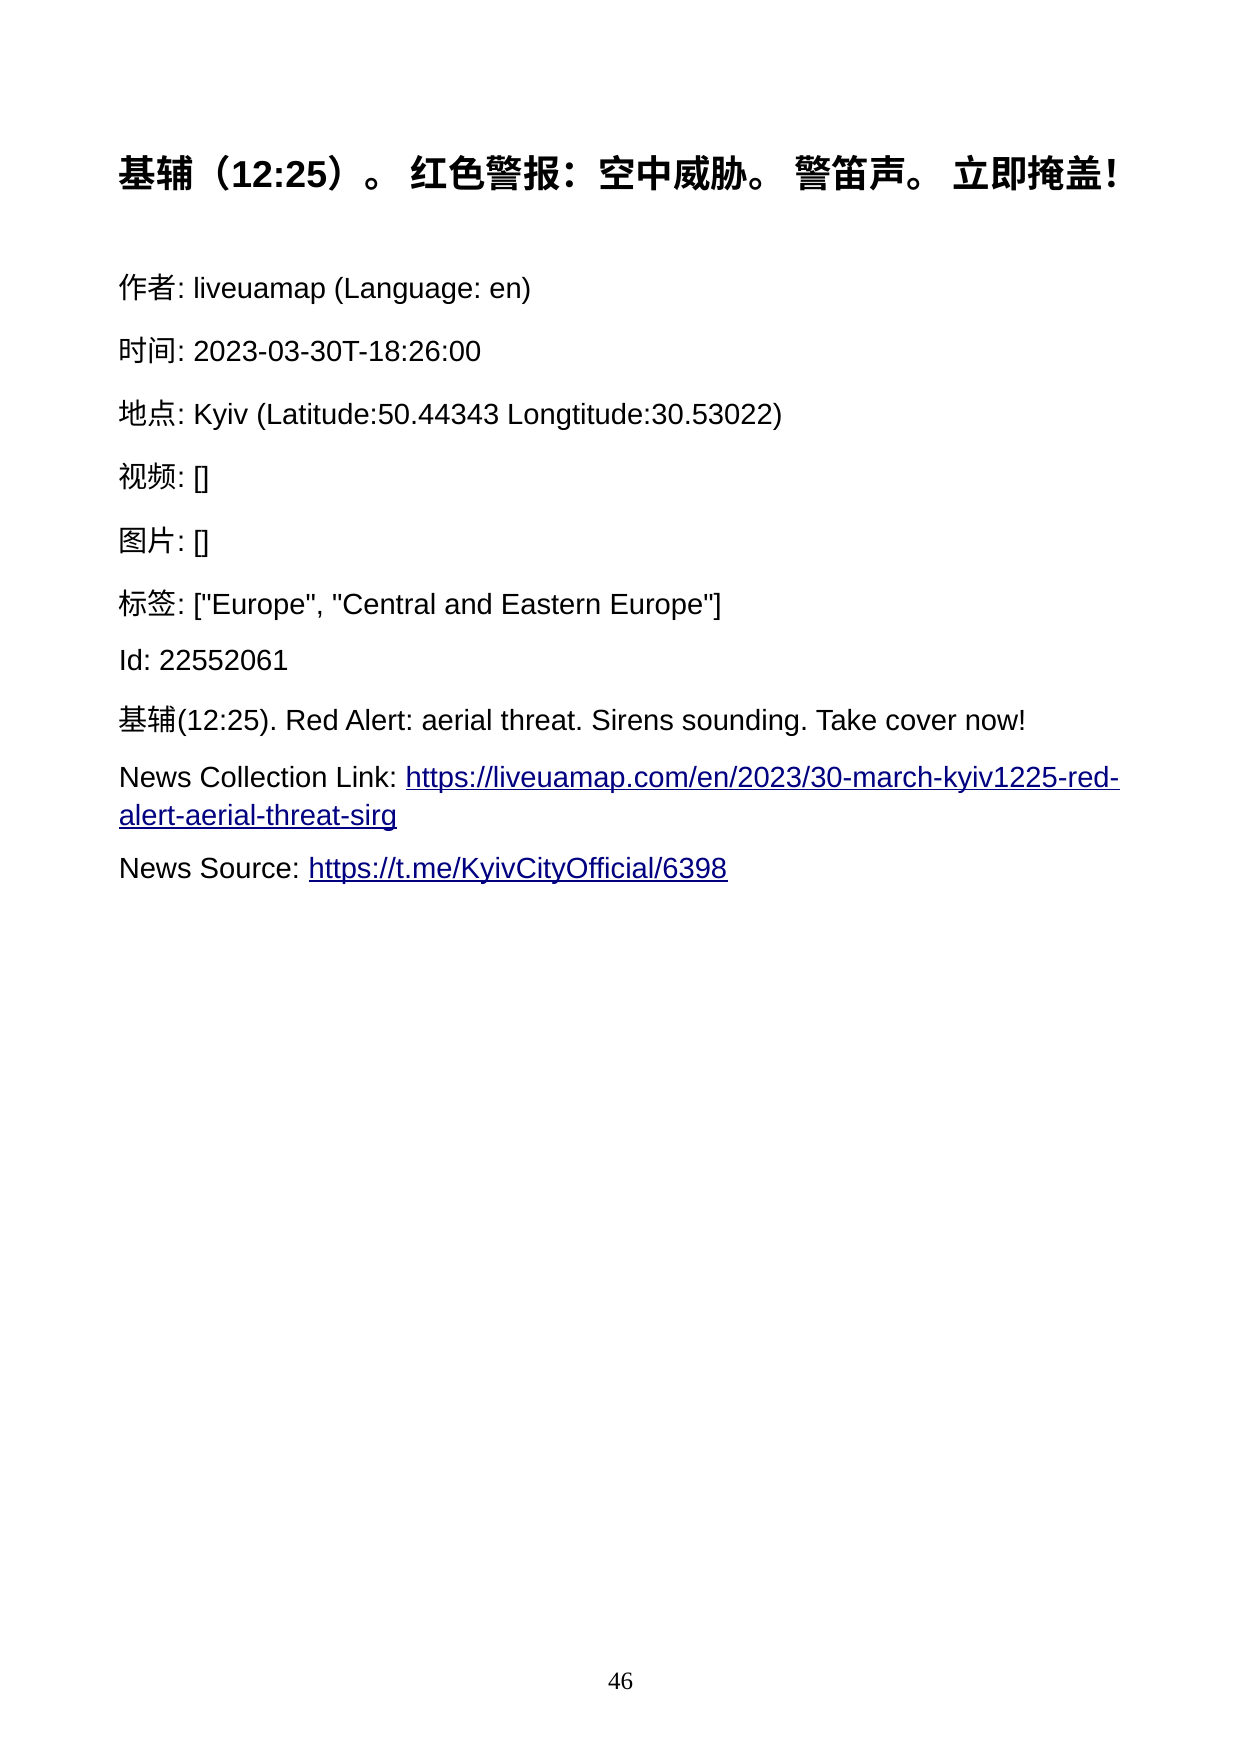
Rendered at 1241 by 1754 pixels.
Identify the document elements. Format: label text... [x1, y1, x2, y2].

text 视频: [] [118, 454, 1122, 496]
text 时间: 2023-03-30T-18:26:00 [118, 328, 1122, 370]
text News Collection Link: https://liveuamap.com/en/2023/30-march-kyiv1225-red-alert-aerial-threat-sirg [118, 759, 1122, 832]
text 标签: ["Europe", "Central and Eastern Europe"] [118, 580, 1122, 622]
text 作者: liveuamap (Language: en) [118, 264, 1122, 307]
subtitle 基辅（12:25）。 红色警报：空中威胁。 警笛声。 立即掩盖！ [118, 143, 1122, 252]
text 图片: [] [118, 517, 1122, 559]
text 基辅(12:25). Red Alert: aerial threat. Sirens sounding. Take cover now! [118, 696, 1122, 739]
text 地点: Kyiv (Latitude:50.44343 Longtitude:30.53022) [118, 391, 1122, 433]
text News Source: https://t.me/KyivCityOfficial/6398 [118, 851, 1122, 885]
text Id: 22552061 [118, 643, 1122, 677]
